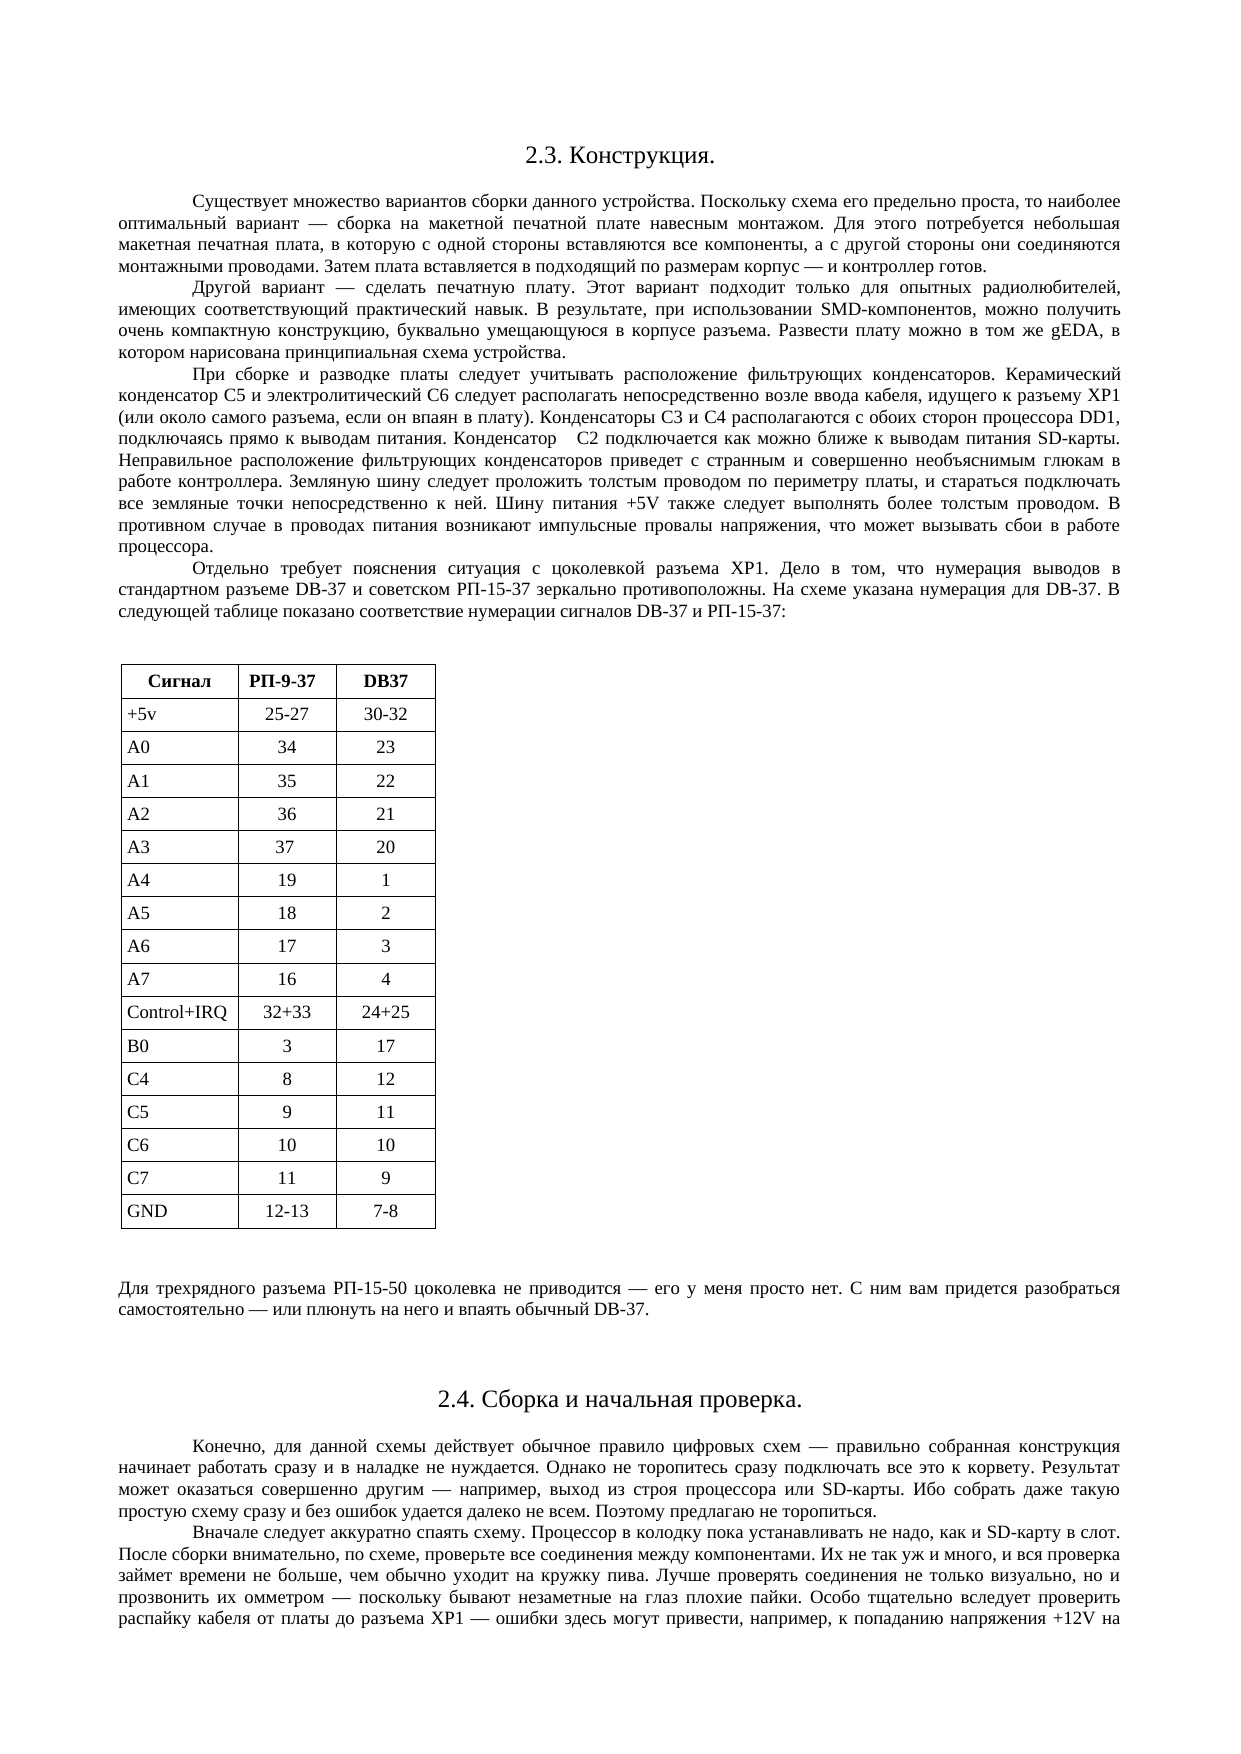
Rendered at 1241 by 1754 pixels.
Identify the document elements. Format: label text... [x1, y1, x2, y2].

text 2.4. Сборка и начальная проверка. [118, 1384, 1122, 1413]
table_cell A6 [122, 930, 238, 963]
table_header DB37 [337, 665, 435, 698]
table_cell 37 [239, 831, 336, 863]
table_cell 36 [239, 798, 336, 830]
table_cell 9 [239, 1096, 336, 1128]
text Существует множество вариантов сборки данного устройства. Поскольку схема его предельно проста, то наиболее оптимальный вариант — сборка на макетной печатной плате навесным монтажом. Для этого потребуется небольшая макетная печатная плата, в которую с одной стороны вставляются все компоненты, а с другой стороны они соединяются монтажными проводами. Затем плата вставляется в подходящий по размерам корпус — и контроллер готов. [118, 190, 1122, 276]
table_cell A1 [122, 765, 238, 797]
text Вначале следует аккуратно спаять схему. Процессор в колодку пока устанавливать не надо, как и SD-карту в слот. После сборки внимательно, по схеме, проверьте все соединения между компонентами. Их не так уж и много, и вся проверка займет времени не больше, чем обычно уходит на кружку пива. Лучше проверять соединения не только визуально, но и прозвонить их омметром — поскольку бывают незаметные на глаз плохие пайки. Особо тщательно вследует проверить распайку кабеля от платы до разъема ХР1 — ошибки здесь могут привести, например, к попаданию напряжения +12V на [118, 1521, 1122, 1629]
table_cell B0 [122, 1030, 238, 1062]
table_cell GND [122, 1195, 238, 1228]
table_cell A7 [122, 964, 238, 996]
table_cell 1 [337, 864, 435, 896]
text Для трехрядного разъема РП-15-50 цоколевка не приводится — его у меня просто нет. С ним вам придется разобраться самостоятельно — или плюнуть на него и впаять обычный DB-37. [118, 1277, 1122, 1320]
table_cell 2 [337, 897, 435, 929]
table_cell C6 [122, 1129, 238, 1161]
table_cell 32+33 [239, 997, 336, 1029]
table_cell A5 [122, 897, 238, 929]
table_header РП-9-37 [239, 665, 336, 698]
table_cell 24+25 [337, 997, 435, 1029]
table_cell 12-13 [239, 1195, 336, 1228]
table_cell 10 [337, 1129, 435, 1161]
table_cell A4 [122, 864, 238, 896]
table_header Сигнал [122, 665, 238, 698]
table_cell 11 [337, 1096, 435, 1128]
table_cell 17 [239, 930, 336, 963]
table_cell 30-32 [337, 699, 435, 731]
table_cell 22 [337, 765, 435, 797]
text Конечно, для данной схемы действует обычное правило цифровых схем — правильно собранная конструкция начинает работать сразу и в наладке не нуждается. Однако не торопитесь сразу подключать все это к корвету. Результат может оказаться совершенно другим — например, выход из строя процессора или SD-карты. Ибо собрать даже такую простую схему сразу и без ошибок удается далеко не всем. Поэтому предлагаю не торопиться. [118, 1435, 1122, 1521]
table_cell C5 [122, 1096, 238, 1128]
text 2.3. Конструкция. [118, 140, 1122, 168]
text При сборке и разводке платы следует учитывать расположение фильтрующих конденсаторов. Керамический конденсатор С5 и электролитический C6 следует располагать непосредственно возле ввода кабеля, идущего к разъему ХР1 (или около самого разъема, если он впаян в плату). Конденсаторы С3 и С4 располагаются с обоих сторон процессора DD1, подключаясь прямо к выводам питания. Конденсатор С2 подключается как можно ближе к выводам питания SD-карты. Неправильное расположение фильтрующих конденсаторов приведет с странным и совершенно необъяснимым глюкам в работе контроллера. Земляную шину следует проложить толстым проводом по периметру платы, и стараться подключать все земляные точки непосредственно к ней. Шину питания +5V также следует выполнять более толстым проводом. В противном случае в проводах питания возникают импульсные провалы напряжения, что может вызывать сбои в работе процессора. [118, 362, 1122, 557]
table_cell 8 [239, 1063, 336, 1095]
table_cell 17 [337, 1030, 435, 1062]
table_cell A3 [122, 831, 238, 863]
table_cell 21 [337, 798, 435, 830]
table_cell A2 [122, 798, 238, 830]
table_cell Control+IRQ [122, 997, 238, 1029]
table_cell 12 [337, 1063, 435, 1095]
table_cell 19 [239, 864, 336, 896]
table_cell 4 [337, 964, 435, 996]
table_cell C4 [122, 1063, 238, 1095]
table_cell 18 [239, 897, 336, 929]
table_cell C7 [122, 1162, 238, 1194]
table_cell 20 [337, 831, 435, 863]
table_cell 23 [337, 732, 435, 764]
table_cell 16 [239, 964, 336, 996]
table_cell 11 [239, 1162, 336, 1194]
table_cell A0 [122, 732, 238, 764]
table_cell 35 [239, 765, 336, 797]
table_cell 25-27 [239, 699, 336, 731]
text Другой вариант — сделать печатную плату. Этот вариант подходит только для опытных радиолюбителей, имеющих соответствующий практический навык. В результате, при использовании SMD-компонентов, можно получить очень компактную конструкцию, буквально умещающуюся в корпусе разъема. Развести плату можно в том же gEDA, в котором нарисована принципиальная схема устройства. [118, 276, 1122, 362]
table_cell 3 [239, 1030, 336, 1062]
text Отдельно требует пояснения ситуация с цоколевкой разъема ХР1. Дело в том, что нумерация выводов в стандартном разъеме DB-37 и советском РП-15-37 зеркально противоположны. На схеме указана нумерация для DB-37. В следующей таблице показано соответствие нумерации сигналов DB-37 и РП-15-37: [118, 557, 1122, 621]
table_cell 10 [239, 1129, 336, 1161]
table_cell +5v [122, 699, 238, 731]
table_cell 7-8 [337, 1195, 435, 1228]
table_cell 3 [337, 930, 435, 963]
table_cell 34 [239, 732, 336, 764]
table_cell 9 [337, 1162, 435, 1194]
